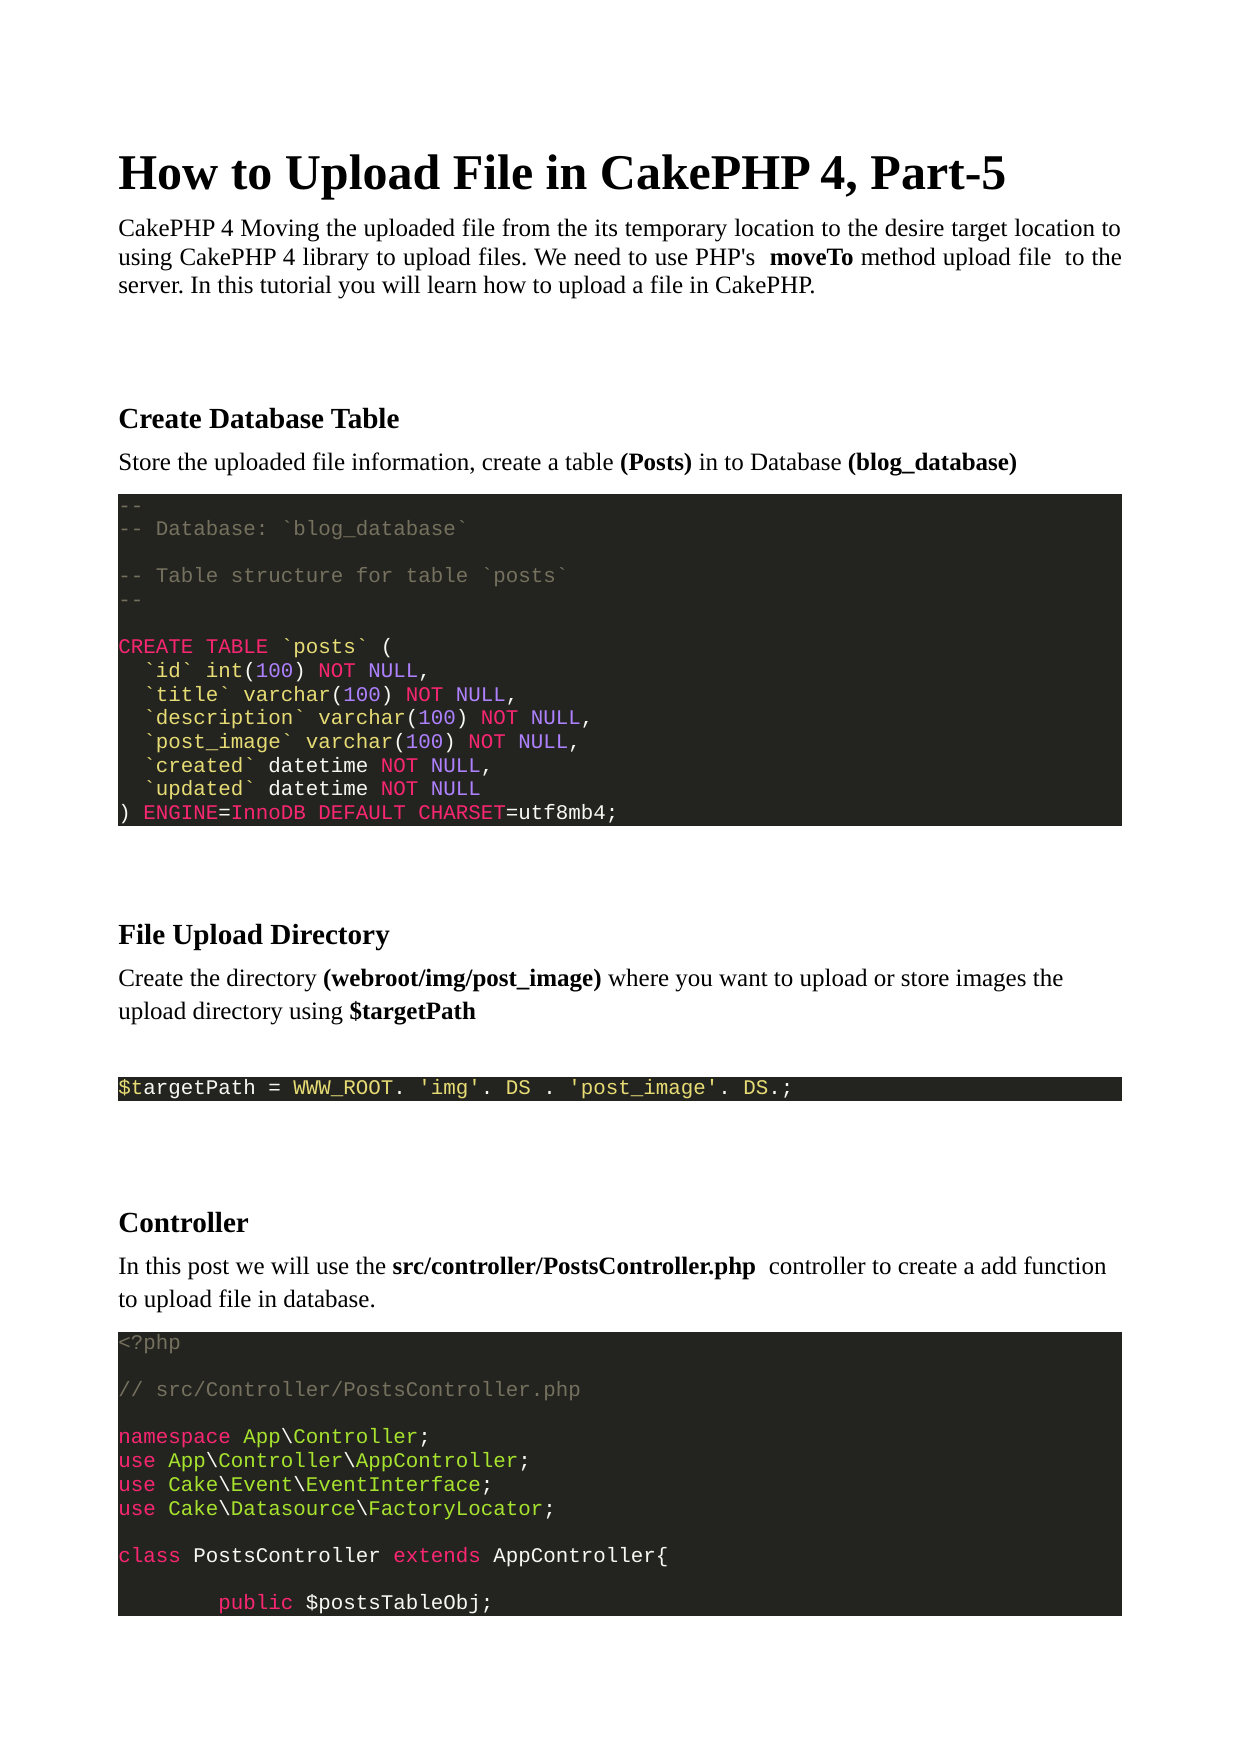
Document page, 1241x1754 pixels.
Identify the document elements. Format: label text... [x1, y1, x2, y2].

text -- Database: `blog_database` [118, 518, 1122, 542]
subtitle Controller [118, 1205, 1122, 1239]
text `id` int(100) NOT NULL, [118, 660, 1122, 684]
text class PostsController extends AppController{ [118, 1545, 1122, 1568]
text use Cake\Datasource\FactoryLocator; [118, 1497, 1122, 1521]
text Create the directory (webroot/img/post_image) where you want to upload or store images the upload directory using $targetPath [118, 963, 1122, 1025]
text `post_image` varchar(100) NOT NULL, [118, 731, 1122, 755]
text // src/Controller/PostsController.php [118, 1379, 1122, 1403]
text namespace App\Controller; [118, 1427, 1122, 1450]
text public $postsTableObj; [118, 1592, 1122, 1616]
text ) ENGINE=InnoDB DEFAULT CHARSET=utf8mb4; [118, 802, 1122, 826]
text `description` varchar(100) NOT NULL, [118, 707, 1122, 731]
text `title` varchar(100) NOT NULL, [118, 684, 1122, 707]
text use Cake\Event\EventInterface; [118, 1474, 1122, 1497]
text In this post we will use the src/controller/PostsController.php controller to create a add function to upload file in database. [118, 1251, 1122, 1313]
text <?php [118, 1332, 1122, 1356]
text `updated` datetime NOT NULL [118, 778, 1122, 802]
text -- [118, 494, 1122, 518]
text $targetPath = WWW_ROOT. 'img'. DS . 'post_image'. DS.; [118, 1077, 1122, 1101]
subtitle Create Database Table [118, 401, 1122, 434]
text CakePHP 4 Moving the uploaded file from the its temporary location to the desire target location to using CakePHP 4 library to upload files. We need to use PHP's moveTo method upload file to the server. In this tutorial you will learn how to upload a file in CakePHP. [118, 213, 1122, 299]
text -- Table structure for table `posts` [118, 566, 1122, 589]
text CREATE TABLE `posts` ( [118, 636, 1122, 660]
subtitle File Upload Directory [118, 917, 1122, 951]
text use App\Controller\AppController; [118, 1450, 1122, 1474]
text `created` datetime NOT NULL, [118, 755, 1122, 778]
text -- [118, 589, 1122, 613]
subtitle How to Upload File in CakePHP 4, Part-5 [118, 143, 1122, 201]
text Store the uploaded file information, create a table (Posts) in to Database (blog_database) [118, 447, 1122, 476]
